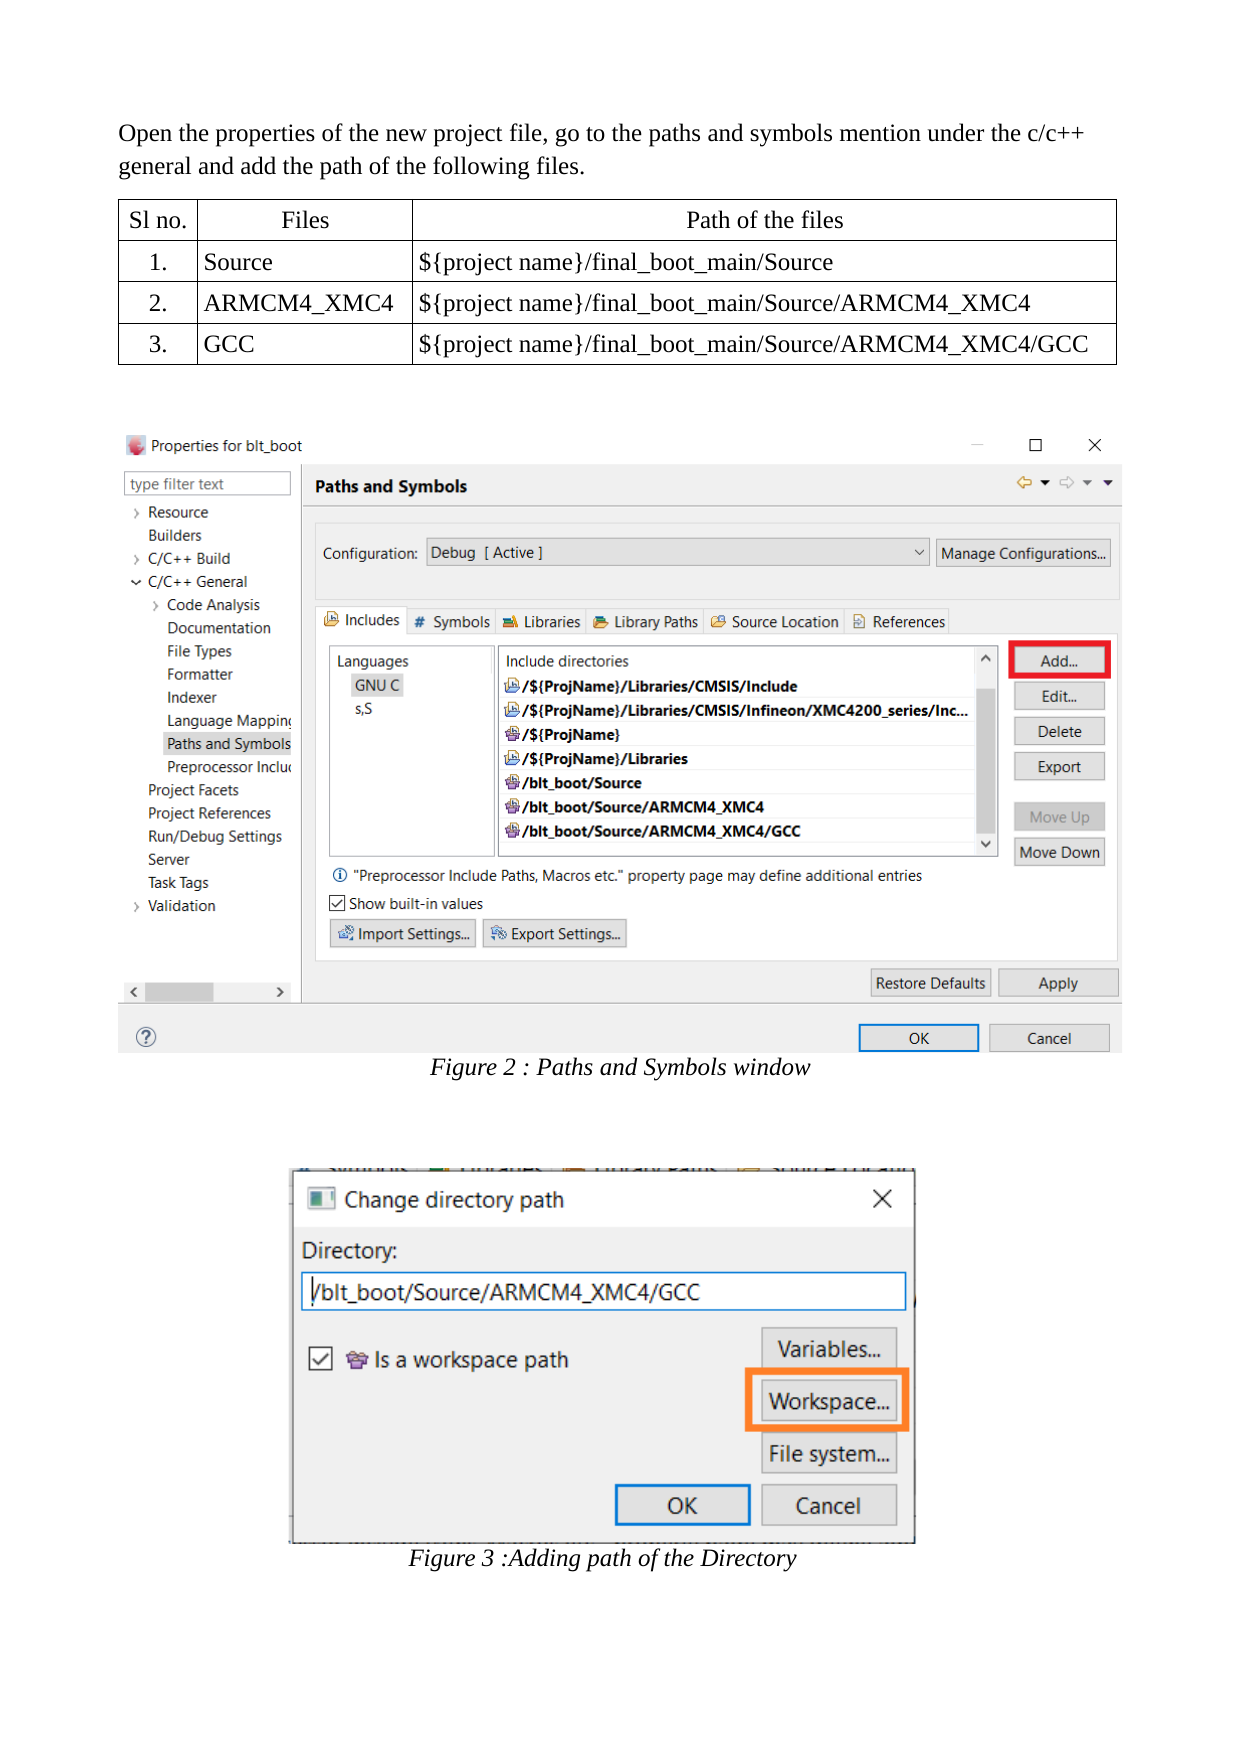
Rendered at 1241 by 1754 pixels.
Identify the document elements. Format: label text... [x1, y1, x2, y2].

table_cell GCC [198, 324, 412, 364]
picture [288, 1168, 917, 1544]
table_cell 2. [119, 282, 197, 322]
table_header Files [198, 200, 412, 240]
table_cell ${project name}/final_boot_main/Source/ARMCM4_XMC4 [413, 282, 1116, 322]
text Figure 2 : Paths and Symbols window [118, 1053, 1122, 1081]
table_cell ${project name}/final_boot_main/Source/ARMCM4_XMC4/GCC [413, 324, 1116, 364]
table_header Sl no. [119, 200, 197, 240]
table_cell 1. [119, 241, 197, 281]
text Open the properties of the new project file, go to the paths and symbols mention under the c/c++ general and add the path of the following files. [118, 118, 1122, 180]
table_cell 3. [119, 324, 197, 364]
table_header Path of the files [413, 200, 1116, 240]
text Figure 3 :Adding path of the Directory [289, 1544, 916, 1572]
table_cell ${project name}/final_boot_main/Source [413, 241, 1116, 281]
picture [118, 432, 1123, 1053]
table_cell Source [198, 241, 412, 281]
table_cell ARMCM4_XMC4 [198, 282, 412, 322]
